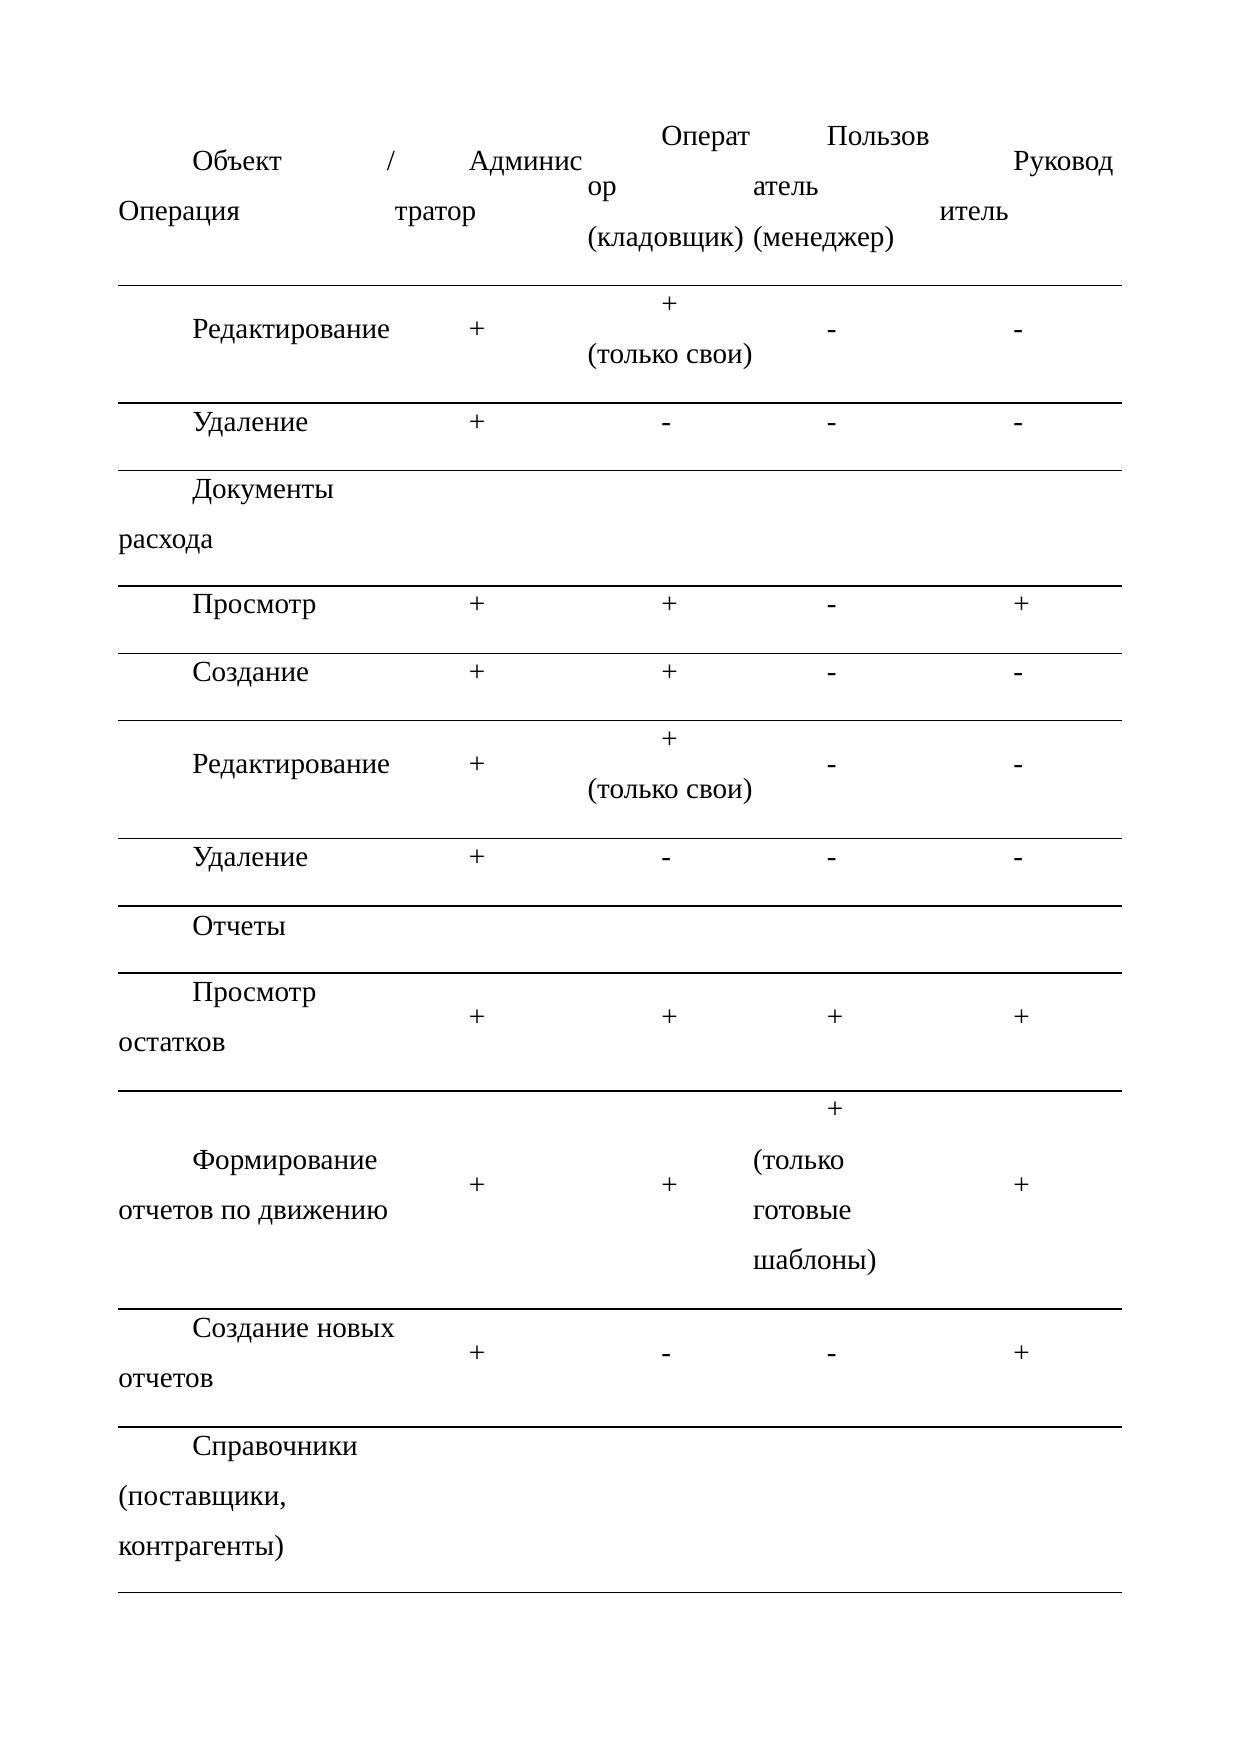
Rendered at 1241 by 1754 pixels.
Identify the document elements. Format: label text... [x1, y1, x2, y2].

table_cell + [587, 654, 753, 720]
table_cell Просмотр остатков [118, 974, 394, 1090]
table_cell [753, 907, 939, 972]
table_cell [587, 471, 753, 585]
table_cell Редактирование [118, 286, 394, 402]
table_cell - [939, 721, 1122, 837]
table_cell [939, 471, 1122, 585]
table_cell + [395, 721, 587, 837]
table_cell Удаление [118, 404, 394, 470]
table_cell + [939, 1092, 1122, 1308]
table_cell Создание новых отчетов [118, 1310, 394, 1426]
table_header Администратор [395, 118, 587, 284]
table_cell Формирование отчетов по движению [118, 1092, 394, 1308]
table_cell [587, 907, 753, 972]
table_cell - [587, 839, 753, 905]
table_cell + [395, 1092, 587, 1308]
table_cell + [587, 1092, 753, 1308]
table_cell + [939, 1310, 1122, 1426]
table_cell [753, 471, 939, 585]
table_cell - [753, 404, 939, 470]
table_cell [587, 1428, 753, 1592]
table_cell - [753, 587, 939, 652]
table_cell - [587, 1310, 753, 1426]
table_cell - [939, 654, 1122, 720]
table_cell + [587, 974, 753, 1090]
table_cell + [939, 974, 1122, 1090]
table_cell [939, 907, 1122, 972]
table_cell [753, 1428, 939, 1592]
table_cell - [753, 1310, 939, 1426]
table_cell + [395, 1310, 587, 1426]
table_cell [395, 471, 587, 585]
table_cell - [939, 404, 1122, 470]
table_cell Документы расхода [118, 471, 394, 585]
table_cell Удаление [118, 839, 394, 905]
table_cell - [753, 839, 939, 905]
table_header Оператор (кладовщик) [587, 118, 753, 284]
table_cell Создание [118, 654, 394, 720]
table_cell + (только готовые шаблоны) [753, 1092, 939, 1308]
table_cell + [395, 286, 587, 402]
table_cell + [587, 587, 753, 652]
table_cell + [395, 587, 587, 652]
table_cell - [939, 286, 1122, 402]
table_cell Отчеты [118, 907, 394, 972]
table_cell + (только свои) [587, 286, 753, 402]
table_cell + [395, 654, 587, 720]
table_cell [939, 1428, 1122, 1592]
table_cell - [753, 721, 939, 837]
table_cell Справочники (поставщики, контрагенты) [118, 1428, 394, 1592]
table_header Объект / Операция [118, 118, 394, 284]
table_header Пользователь (менеджер) [753, 118, 939, 284]
table_header Руководитель [939, 118, 1122, 284]
table_cell Редактирование [118, 721, 394, 837]
table_cell [395, 907, 587, 972]
table_cell + [395, 974, 587, 1090]
table_cell - [939, 839, 1122, 905]
table_cell + (только свои) [587, 721, 753, 837]
table_cell + [395, 404, 587, 470]
table_cell Просмотр [118, 587, 394, 652]
table_cell [395, 1428, 587, 1592]
table_cell - [753, 654, 939, 720]
table_cell + [753, 974, 939, 1090]
table_cell + [939, 587, 1122, 652]
table_cell - [753, 286, 939, 402]
table_cell + [395, 839, 587, 905]
table_cell - [587, 404, 753, 470]
